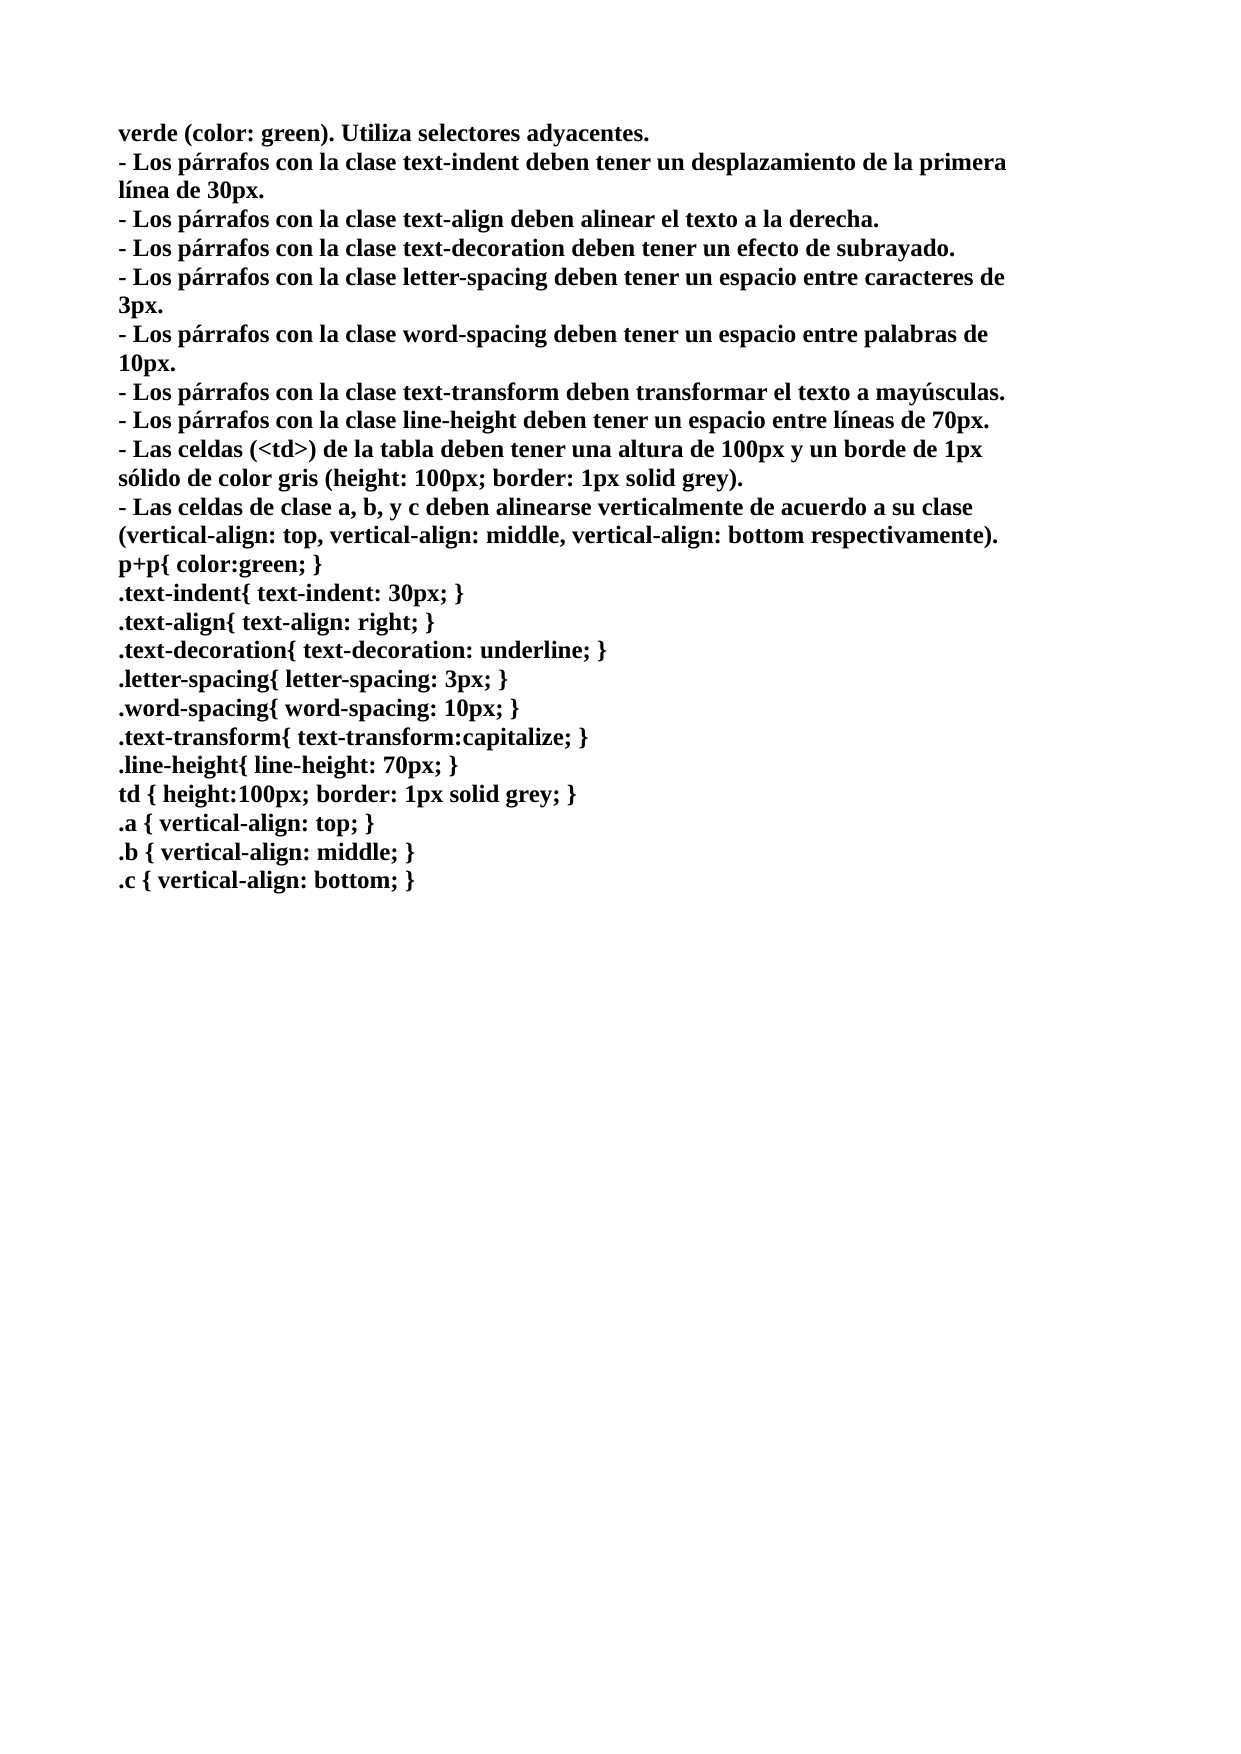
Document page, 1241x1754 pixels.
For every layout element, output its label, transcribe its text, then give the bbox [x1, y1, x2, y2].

text p+p{ color:green; } [118, 549, 1122, 578]
text .text-transform{ text-transform:capitalize; } [118, 722, 1122, 751]
text - Los párrafos con la clase text-decoration deben tener un efecto de subrayado. [118, 233, 1122, 262]
text .b { vertical-align: middle; } [118, 837, 1122, 866]
text sólido de color gris (height: 100px; border: 1px solid grey). [118, 463, 1122, 492]
text - Los párrafos con la clase letter-spacing deben tener un espacio entre caracteres de [118, 262, 1122, 291]
text 10px. [118, 348, 1122, 377]
text - Las celdas de clase a, b, y c deben alinearse verticalmente de acuerdo a su clase [118, 492, 1122, 521]
text - Los párrafos con la clase text-transform deben transformar el texto a mayúsculas. [118, 377, 1122, 406]
text .a { vertical-align: top; } [118, 808, 1122, 837]
text .text-indent{ text-indent: 30px; } [118, 578, 1122, 607]
text td { height:100px; border: 1px solid grey; } [118, 779, 1122, 808]
text - Los párrafos con la clase text-indent deben tener un desplazamiento de la primera [118, 147, 1122, 176]
text - Los párrafos con la clase text-align deben alinear el texto a la derecha. [118, 204, 1122, 233]
text 3px. [118, 291, 1122, 319]
text - Las celdas (<td>) de la tabla deben tener una altura de 100px y un borde de 1px [118, 434, 1122, 463]
text (vertical-align: top, vertical-align: middle, vertical-align: bottom respectivamente). [118, 521, 1122, 549]
text verde (color: green). Utiliza selectores adyacentes. [118, 118, 1122, 147]
text .text-align{ text-align: right; } [118, 607, 1122, 636]
text .word-spacing{ word-spacing: 10px; } [118, 693, 1122, 722]
text línea de 30px. [118, 176, 1122, 204]
text - Los párrafos con la clase word-spacing deben tener un espacio entre palabras de [118, 319, 1122, 348]
text .text-decoration{ text-decoration: underline; } [118, 636, 1122, 664]
text .c { vertical-align: bottom; } [118, 866, 1122, 894]
text .line-height{ line-height: 70px; } [118, 751, 1122, 779]
text .letter-spacing{ letter-spacing: 3px; } [118, 664, 1122, 693]
text - Los párrafos con la clase line-height deben tener un espacio entre líneas de 70px. [118, 406, 1122, 434]
